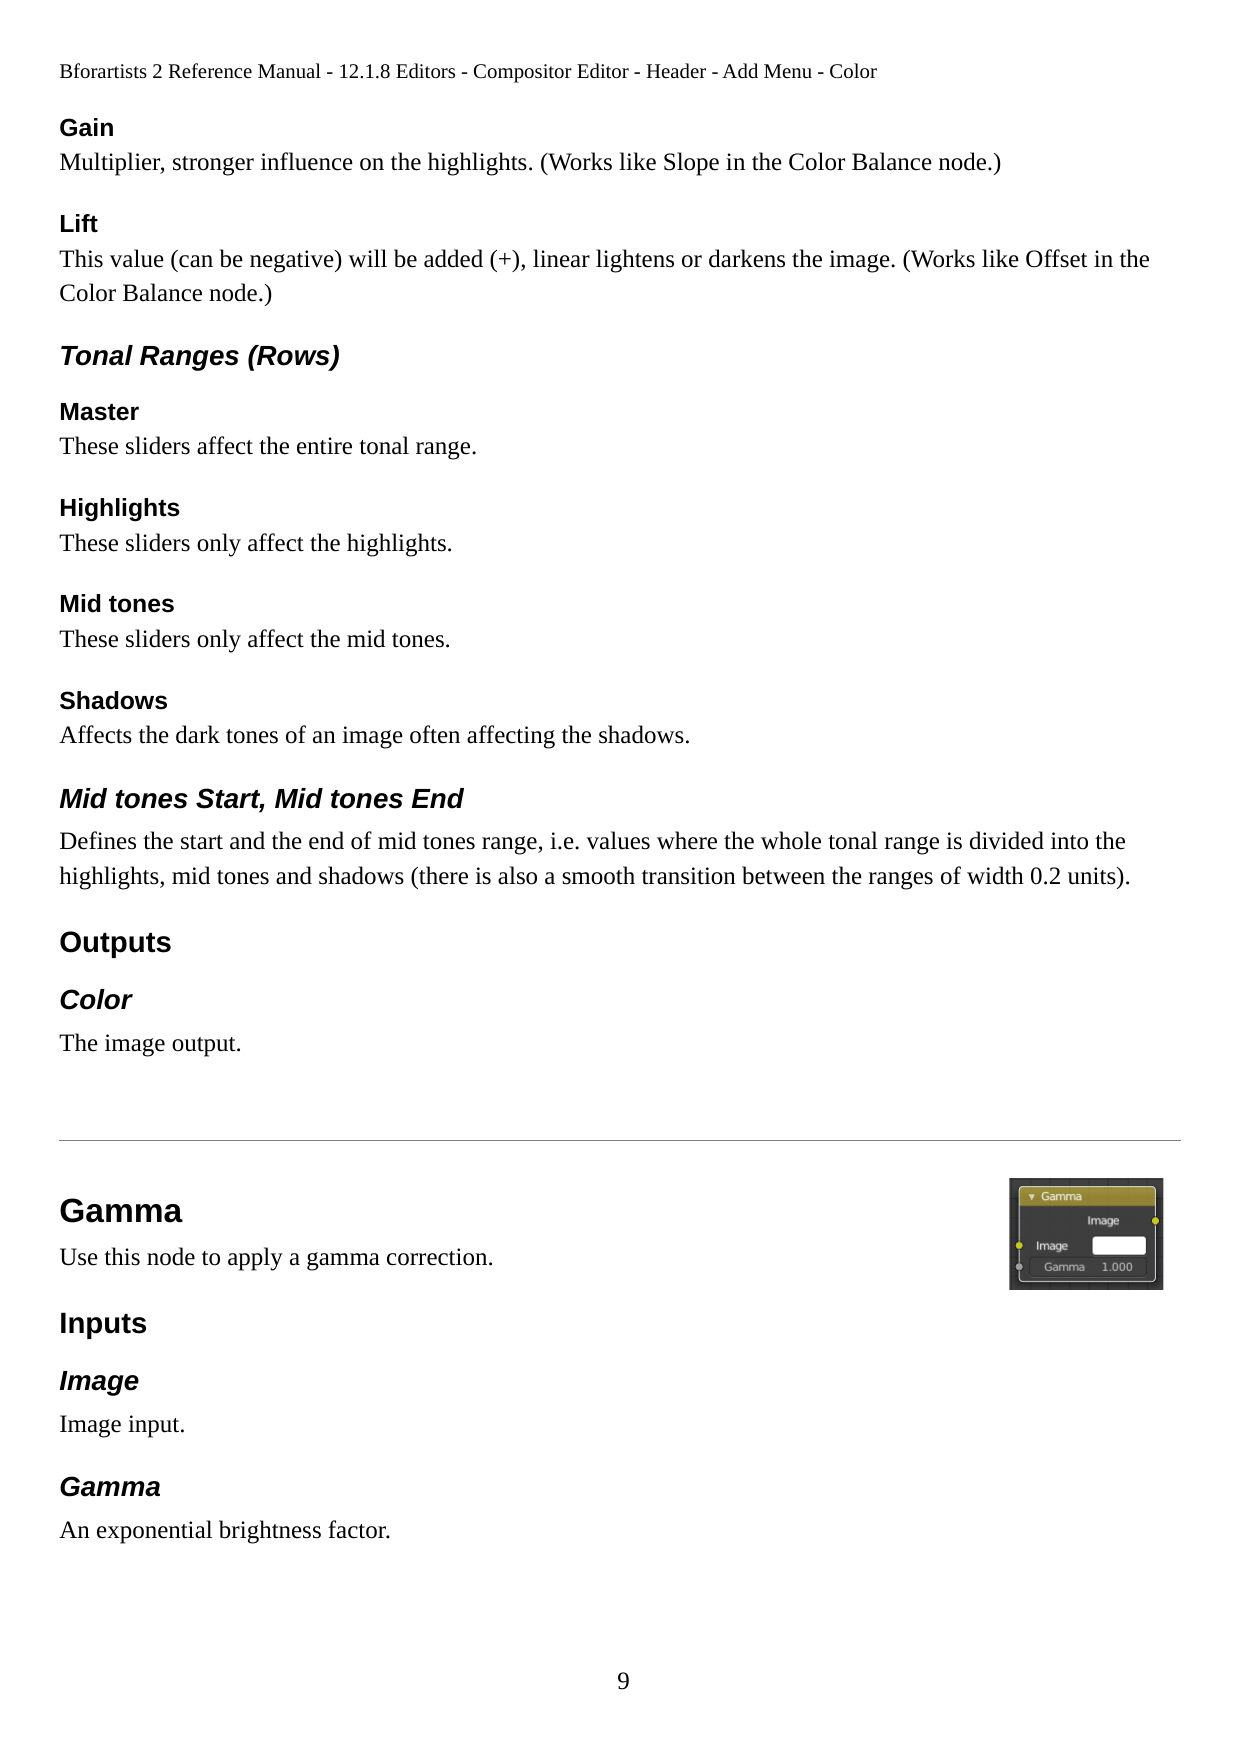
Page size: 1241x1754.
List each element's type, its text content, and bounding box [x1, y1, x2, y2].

subtitle Highlights [59, 493, 1181, 522]
subtitle Mid tones [59, 589, 1181, 618]
subtitle Master [59, 397, 1181, 425]
subtitle Shadows [59, 686, 1181, 714]
subtitle Tonal Ranges (Rows) [59, 340, 1181, 372]
text Affects the dark tones of an image often affecting the shadows. [59, 721, 1181, 749]
subtitle Gamma [59, 1470, 1181, 1502]
subtitle Color [59, 983, 1181, 1015]
text Use this node to apply a gamma correction. [59, 1242, 1009, 1271]
subtitle Lift [59, 209, 1181, 237]
subtitle Image [59, 1364, 1181, 1396]
subtitle Mid tones Start, Mid tones End [59, 782, 1181, 814]
text The image output. [59, 1028, 1181, 1056]
subtitle Inputs [59, 1306, 1181, 1339]
text This value (can be negative) will be added (+), linear lightens or darkens the image. (Works like Offset in the Color Balance node.) [59, 244, 1181, 307]
text Defines the start and the end of mid tones range, i.e. values where the whole tonal range is divided into the highlights, mid tones and shadows (there is also a smooth transition between the ranges of width 0.2 units). [59, 826, 1181, 890]
text These sliders only affect the highlights. [59, 528, 1181, 557]
subtitle Gain [59, 113, 1181, 141]
subtitle [1164, 1191, 1181, 1229]
subtitle Outputs [59, 924, 1181, 958]
picture [1009, 1178, 1164, 1290]
text An exponential brightness factor. [59, 1515, 1181, 1543]
text These sliders affect the entire tonal range. [59, 431, 1181, 460]
text Image input. [59, 1409, 1181, 1437]
text These sliders only affect the mid tones. [59, 624, 1181, 653]
subtitle Gamma [59, 1191, 1009, 1229]
text Multiplier, stronger influence on the highlights. (Works like Slope in the Color Balance node.) [59, 147, 1181, 176]
